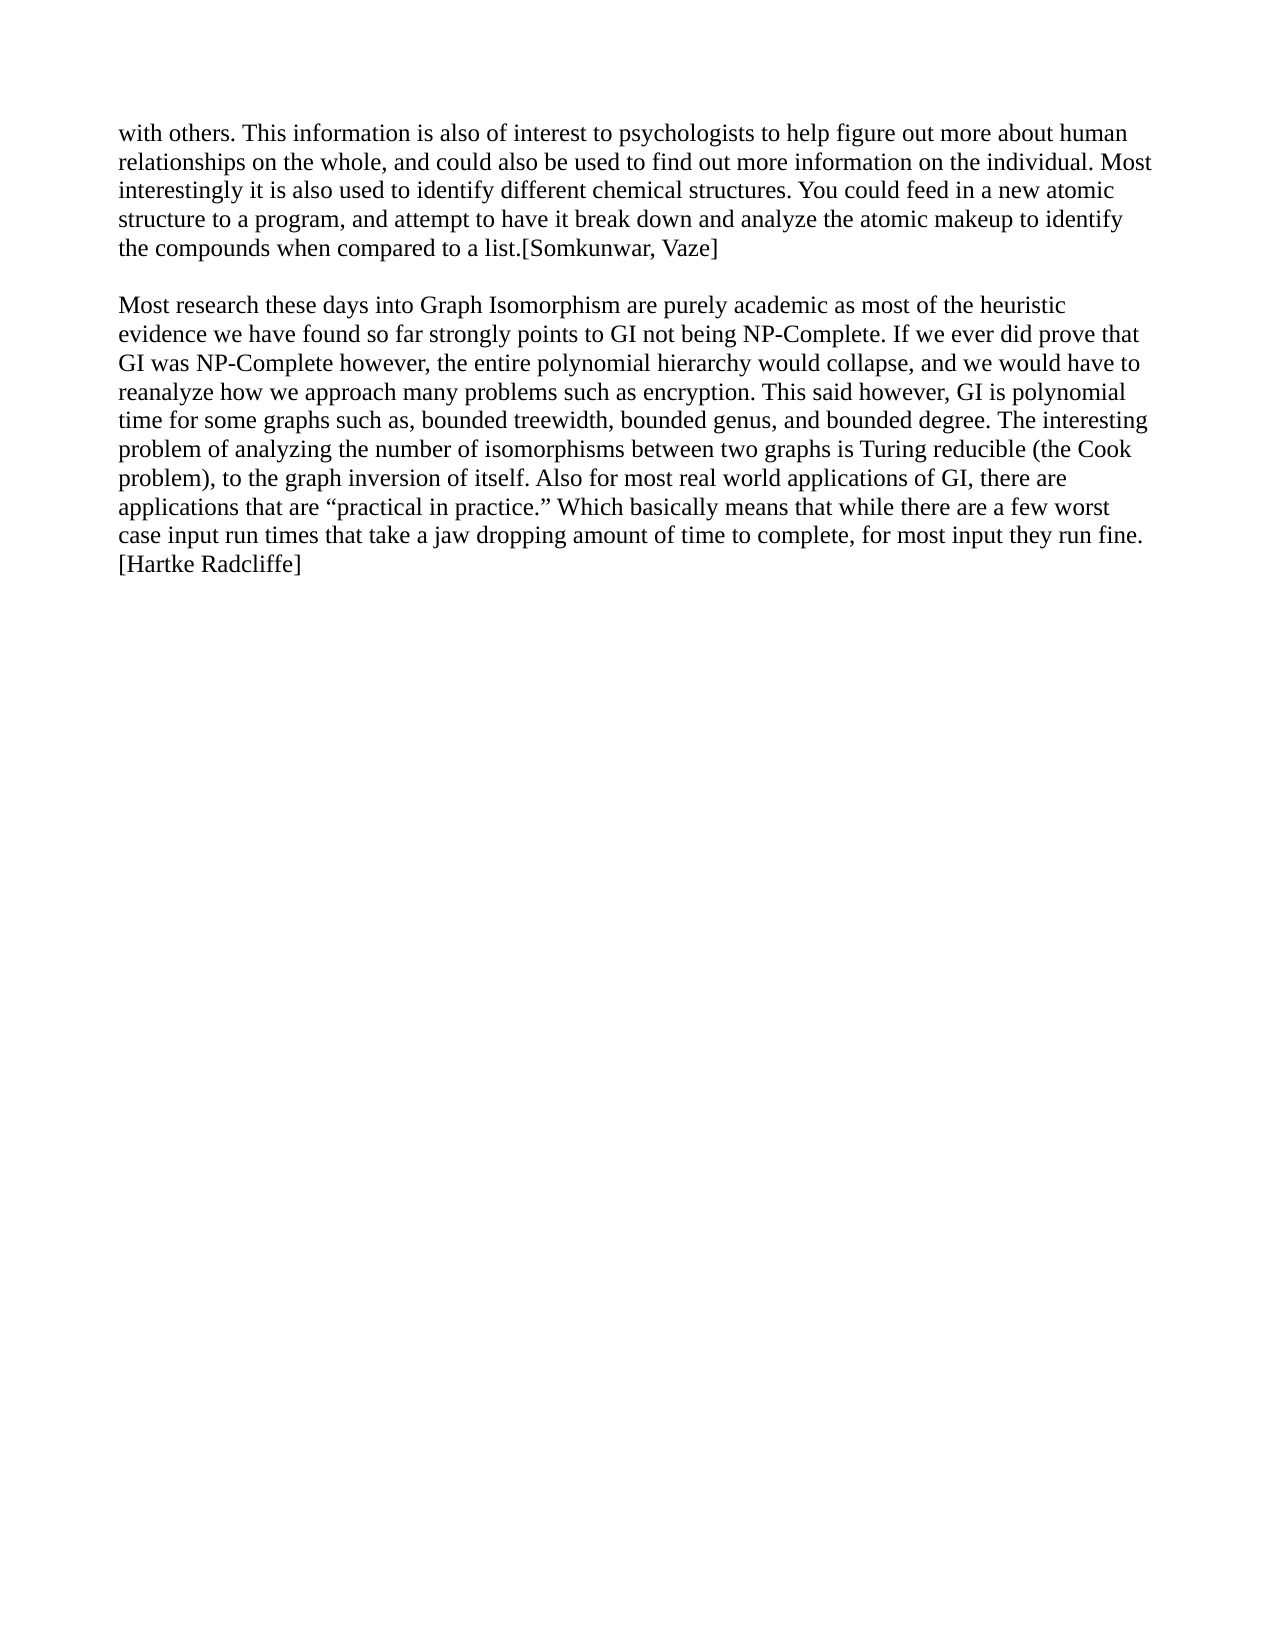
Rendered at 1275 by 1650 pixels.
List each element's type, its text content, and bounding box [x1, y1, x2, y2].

text with others. This information is also of interest to psychologists to help figure out more about human relationships on the whole, and could also be used to find out more information on the individual. Most interestingly it is also used to identify different chemical structures. You could feed in a new atomic structure to a program, and attempt to have it break down and analyze the atomic makeup to identify the compounds when compared to a list.[Somkunwar, Vaze] [118, 118, 1157, 262]
text Most research these days into Graph Isomorphism are purely academic as most of the heuristic evidence we have found so far strongly points to GI not being NP-Complete. If we ever did prove that GI was NP-Complete however, the entire polynomial hierarchy would collapse, and we would have to reanalyze how we approach many problems such as encryption. This said however, GI is polynomial time for some graphs such as, bounded treewidth, bounded genus, and bounded degree. The interesting problem of analyzing the number of isomorphisms between two graphs is Turing reducible (the Cook problem), to the graph inversion of itself. Also for most real world applications of GI, there are applications that are “practical in practice.” Which basically means that while there are a few worst case input run times that take a jaw dropping amount of time to complete, for most input they run fine.[Hartke Radcliffe] [118, 291, 1157, 578]
